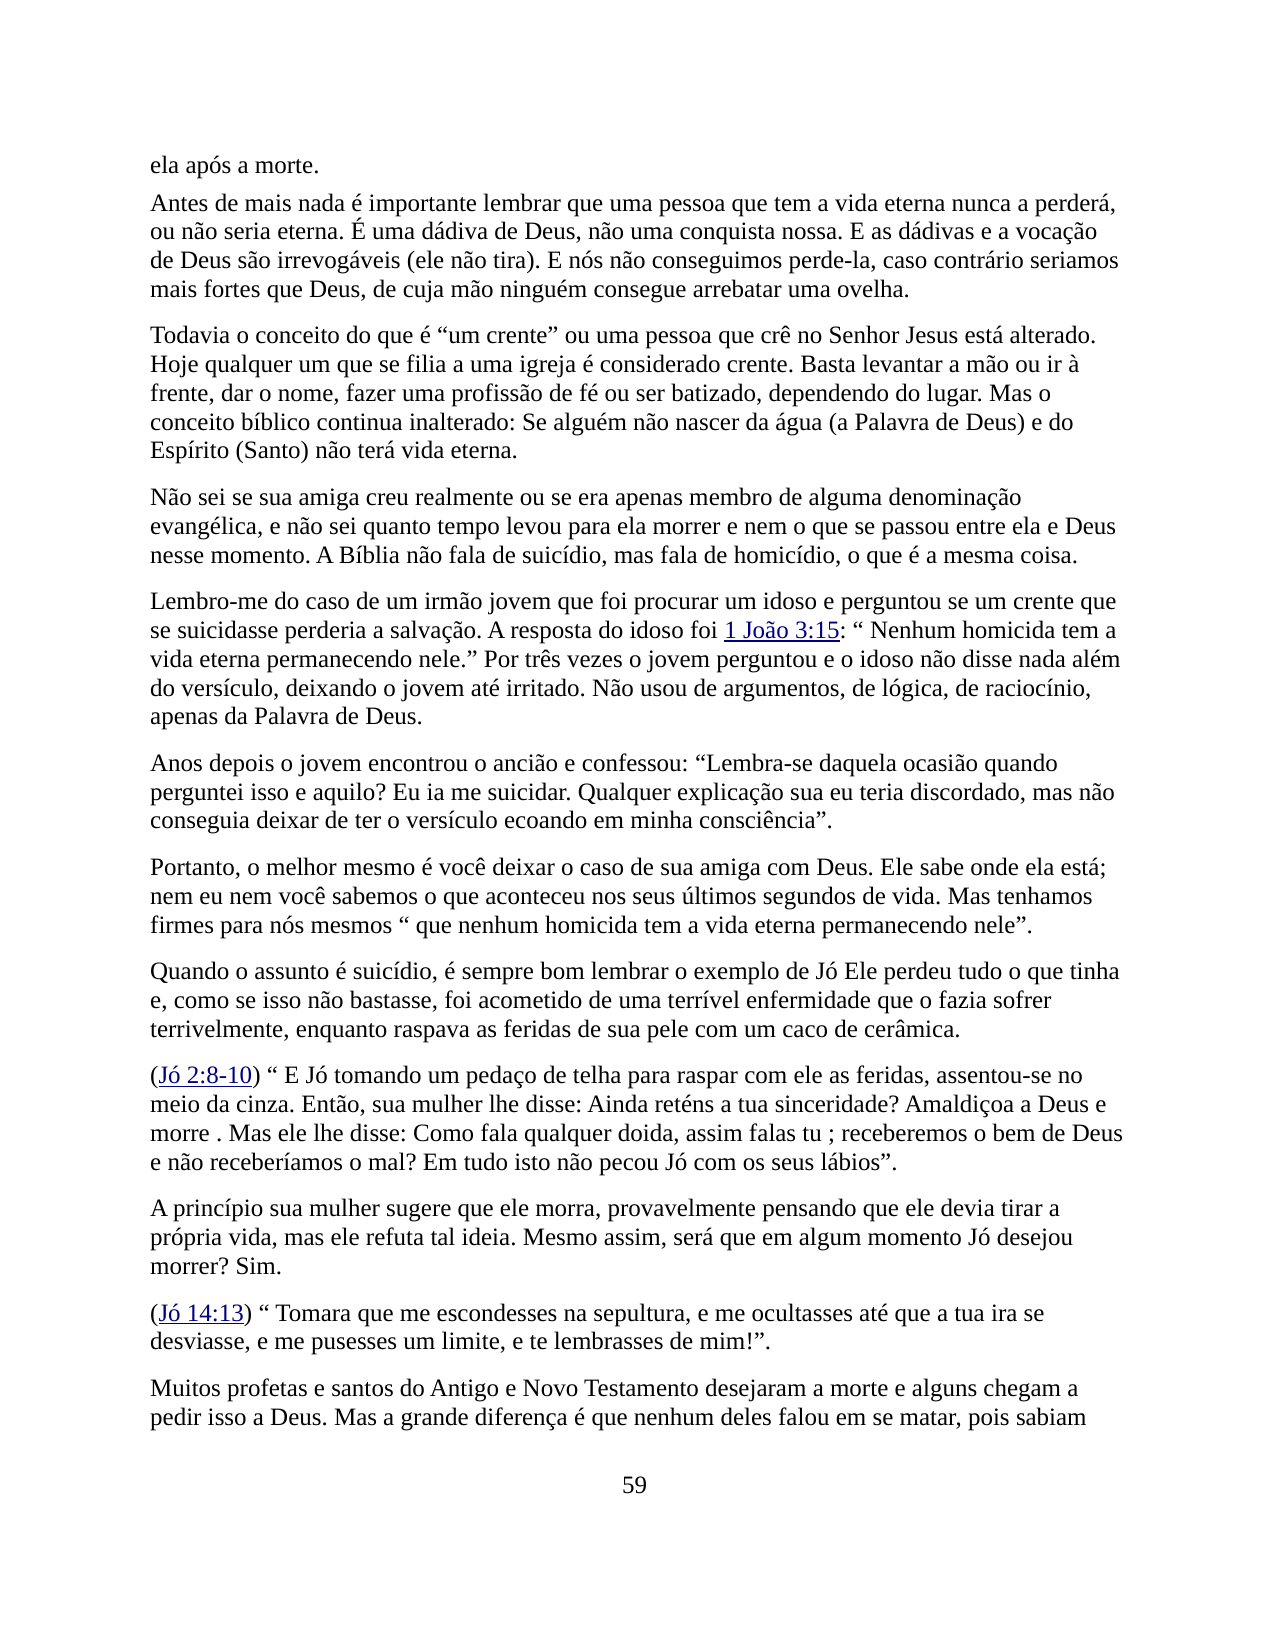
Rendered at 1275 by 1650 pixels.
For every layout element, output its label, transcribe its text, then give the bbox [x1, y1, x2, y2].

text (Jó 2:8-10) “ E Jó tomando um pedaço de telha para raspar com ele as feridas, assentou-se no meio da cinza. Então, sua mulher lhe disse: Ainda reténs a tua sinceridade? Amaldiçoa a Deus e morre . Mas ele lhe disse: Como fala qualquer doida, assim falas tu ; receberemos o bem de Deus e não receberíamos o mal? Em tudo isto não pecou Jó com os seus lábios”. [150, 1061, 1125, 1176]
text A princípio sua mulher sugere que ele morra, provavelmente pensando que ele devia tirar a própria vida, mas ele refuta tal ideia. Mesmo assim, será que em algum momento Jó desejou morrer? Sim. [150, 1193, 1125, 1280]
text Quando o assunto é suicídio, é sempre bom lembrar o exemplo de Jó Ele perdeu tudo o que tinha e, como se isso não bastasse, foi acometido de uma terrível enfermidade que o fazia sofrer terrivelmente, enquanto raspava as feridas de sua pele com um caco de cerâmica. [150, 956, 1125, 1043]
text (Jó 14:13) “ Tomara que me escondesses na sepultura, e me ocultasses até que a tua ira se desviasse, e me pusesses um limite, e te lembrasses de mim!”. [150, 1298, 1125, 1355]
text Muitos profetas e santos do Antigo e Novo Testamento desejaram a morte e alguns chegam a pedir isso a Deus. Mas a grande diferença é que nenhum deles falou em se matar, pois sabiam [150, 1373, 1125, 1431]
text Todavia o conceito do que é “um crente” ou uma pessoa que crê no Senhor Jesus está alterado. Hoje qualquer um que se filia a uma igreja é considerado crente. Basta levantar a mão ou ir à frente, dar o nome, fazer uma profissão de fé ou ser batizado, dependendo do lugar. Mas o conceito bíblico continua inalterado: Se alguém não nascer da água (a Palavra de Deus) e do Espírito (Santo) não terá vida eterna. [150, 321, 1125, 464]
text Portanto, o melhor mesmo é você deixar o caso de sua amiga com Deus. Ele sabe onde ela está; nem eu nem você sabemos o que aconteceu nos seus últimos segundos de vida. Mas tenhamos firmes para nós mesmos “ que nenhum homicida tem a vida eterna permanecendo nele”. [150, 852, 1125, 938]
text ela após a morte. [150, 150, 1125, 179]
text Lembro-me do caso de um irmão jovem que foi procurar um idoso e perguntou se um crente que se suicidasse perderia a salvação. A resposta do idoso foi 1 João 3:15: “ Nenhum homicida tem a vida eterna permanecendo nele.” Por três vezes o jovem perguntou e o idoso não disse nada além do versículo, deixando o jovem até irritado. Não usou de argumentos, de lógica, de raciocínio, apenas da Palavra de Deus. [150, 586, 1125, 730]
text Anos depois o jovem encontrou o ancião e confessou: “Lembra-se daquela ocasião quando perguntei isso e aquilo? Eu ia me suicidar. Qualquer explicação sua eu teria discordado, mas não conseguia deixar de ter o versículo ecoando em minha consciência”. [150, 748, 1125, 834]
text Não sei se sua amiga creu realmente ou se era apenas membro de alguma denominação evangélica, e não sei quanto tempo levou para ela morrer e nem o que se passou entre ela e Deus nesse momento. A Bíblia não fala de suicídio, mas fala de homicídio, o que é a mesma coisa. [150, 482, 1125, 568]
text Antes de mais nada é importante lembrar que uma pessoa que tem a vida eterna nunca a perderá, ou não seria eterna. É uma dádiva de Deus, não uma conquista nossa. E as dádivas e a vocação de Deus são irrevogáveis (ele não tira). E nós não conseguimos perde-la, caso contrário seriamos mais fortes que Deus, de cuja mão ninguém consegue arrebatar uma ovelha. [150, 188, 1125, 303]
